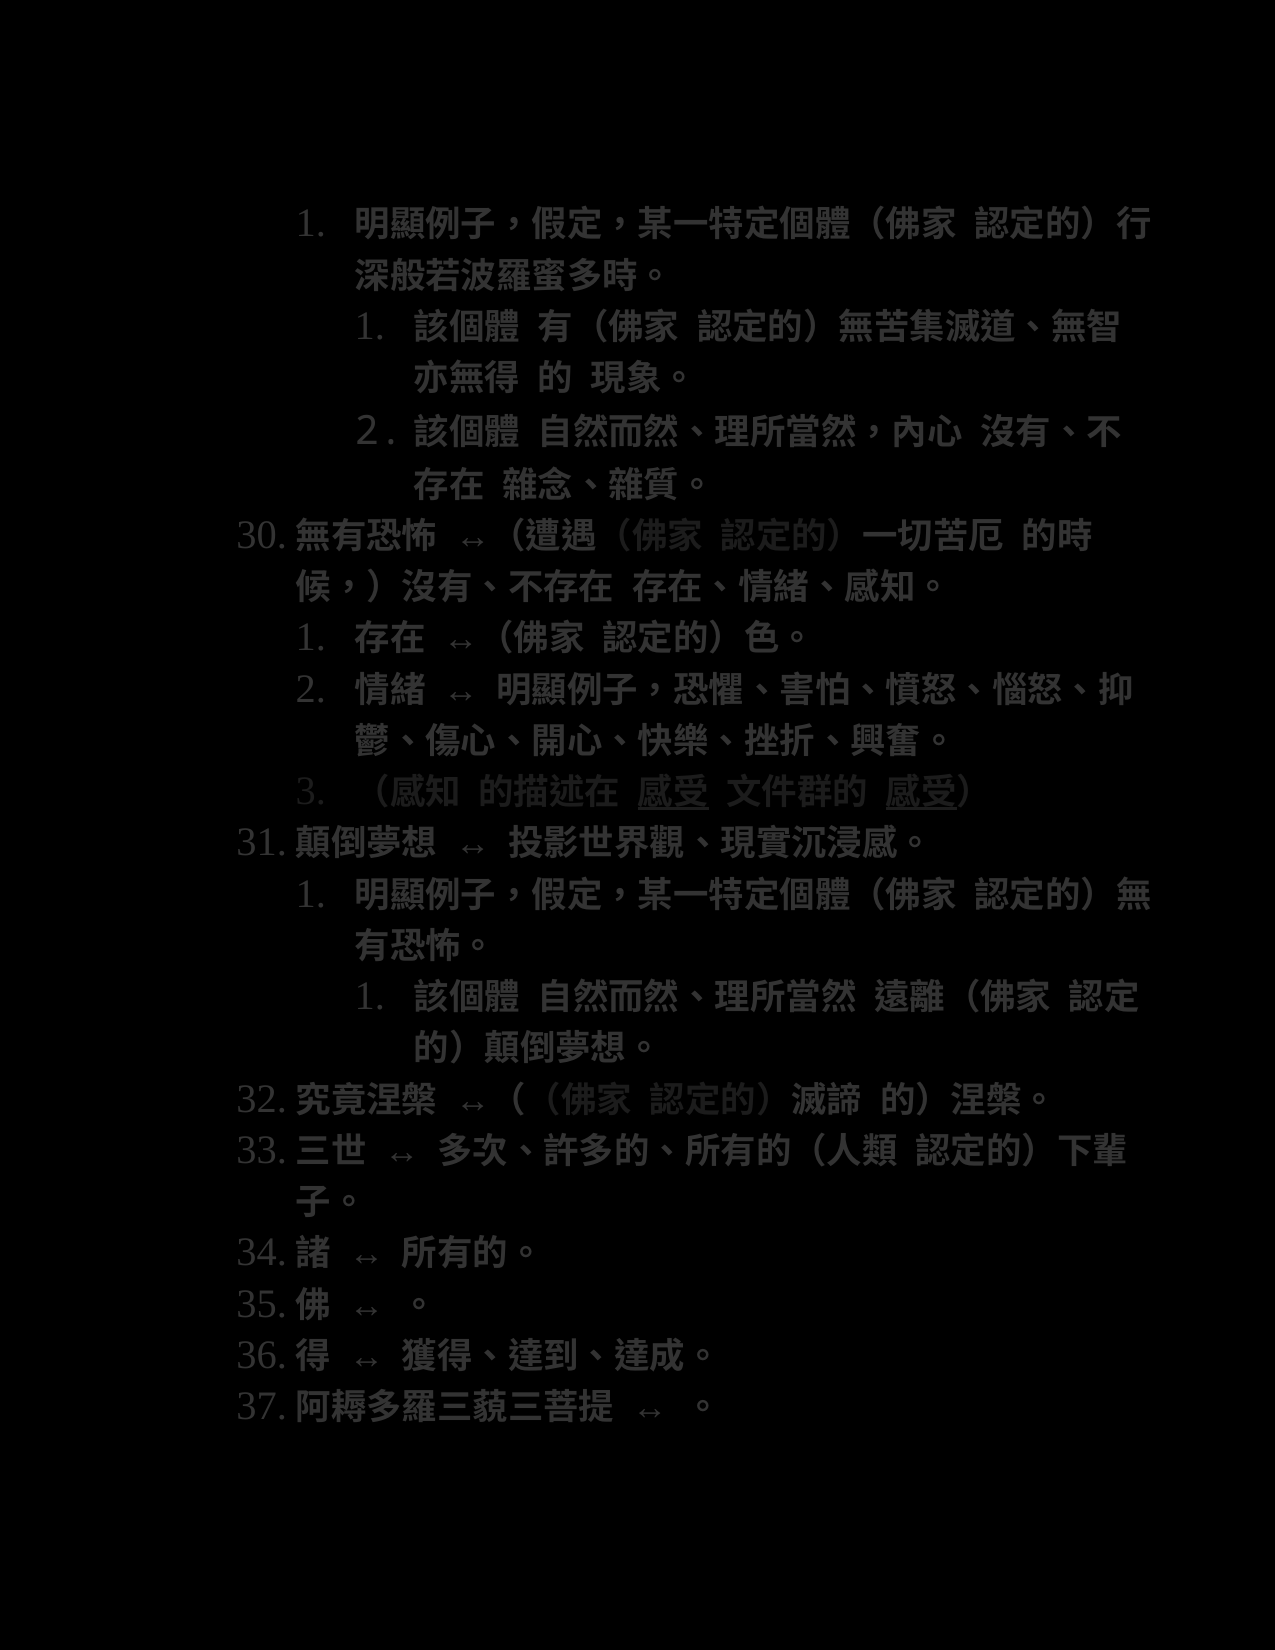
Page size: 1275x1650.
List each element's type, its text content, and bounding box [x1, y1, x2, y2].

list 情緒 ↔ 明顯例子，恐懼、害怕、憤怒、惱怒、抑鬱、傷心、開心、快樂、挫折、興奮。 [295, 661, 1157, 763]
list 該個體 自然而然、理所當然，內心 沒有、不存在 雜念、雜質。 [354, 401, 1157, 507]
list 該個體 有（佛家 認定的）無苦集滅道、無智亦無得 的 現象。 [354, 298, 1157, 401]
list 究竟涅槃 ↔（（佛家 認定的）滅諦 的）涅槃。 [236, 1071, 1157, 1122]
list 明顯例子，假定，某一特定個體（佛家 認定的）行深般若波羅蜜多時。 [295, 196, 1157, 298]
list 該個體 自然而然、理所當然 遠離（佛家 認定的）顛倒夢想。 [354, 968, 1157, 1071]
list 存在 ↔（佛家 認定的）色。 [295, 610, 1157, 661]
list 顛倒夢想 ↔ 投影世界觀、現實沉浸感。 [236, 815, 1157, 866]
list 諸 ↔ 所有的。 [236, 1225, 1157, 1276]
list 佛 ↔ 。 [236, 1276, 1157, 1327]
list 阿耨多羅三藐三菩提 ↔ 。 [236, 1378, 1157, 1430]
list 三世 ↔ 多次、許多的、所有的（人類 認定的）下輩子。 [236, 1122, 1157, 1225]
list （感知 的描述在 感受 文件群的 感受） [295, 763, 1157, 815]
list 得 ↔ 獲得、達到、達成。 [236, 1327, 1157, 1378]
list 明顯例子，假定，某一特定個體（佛家 認定的）無有恐怖。 [295, 866, 1157, 968]
list 無有恐怖 ↔（遭遇（佛家 認定的）一切苦厄 的時候，）沒有、不存在 存在、情緒、感知。 [236, 507, 1157, 610]
